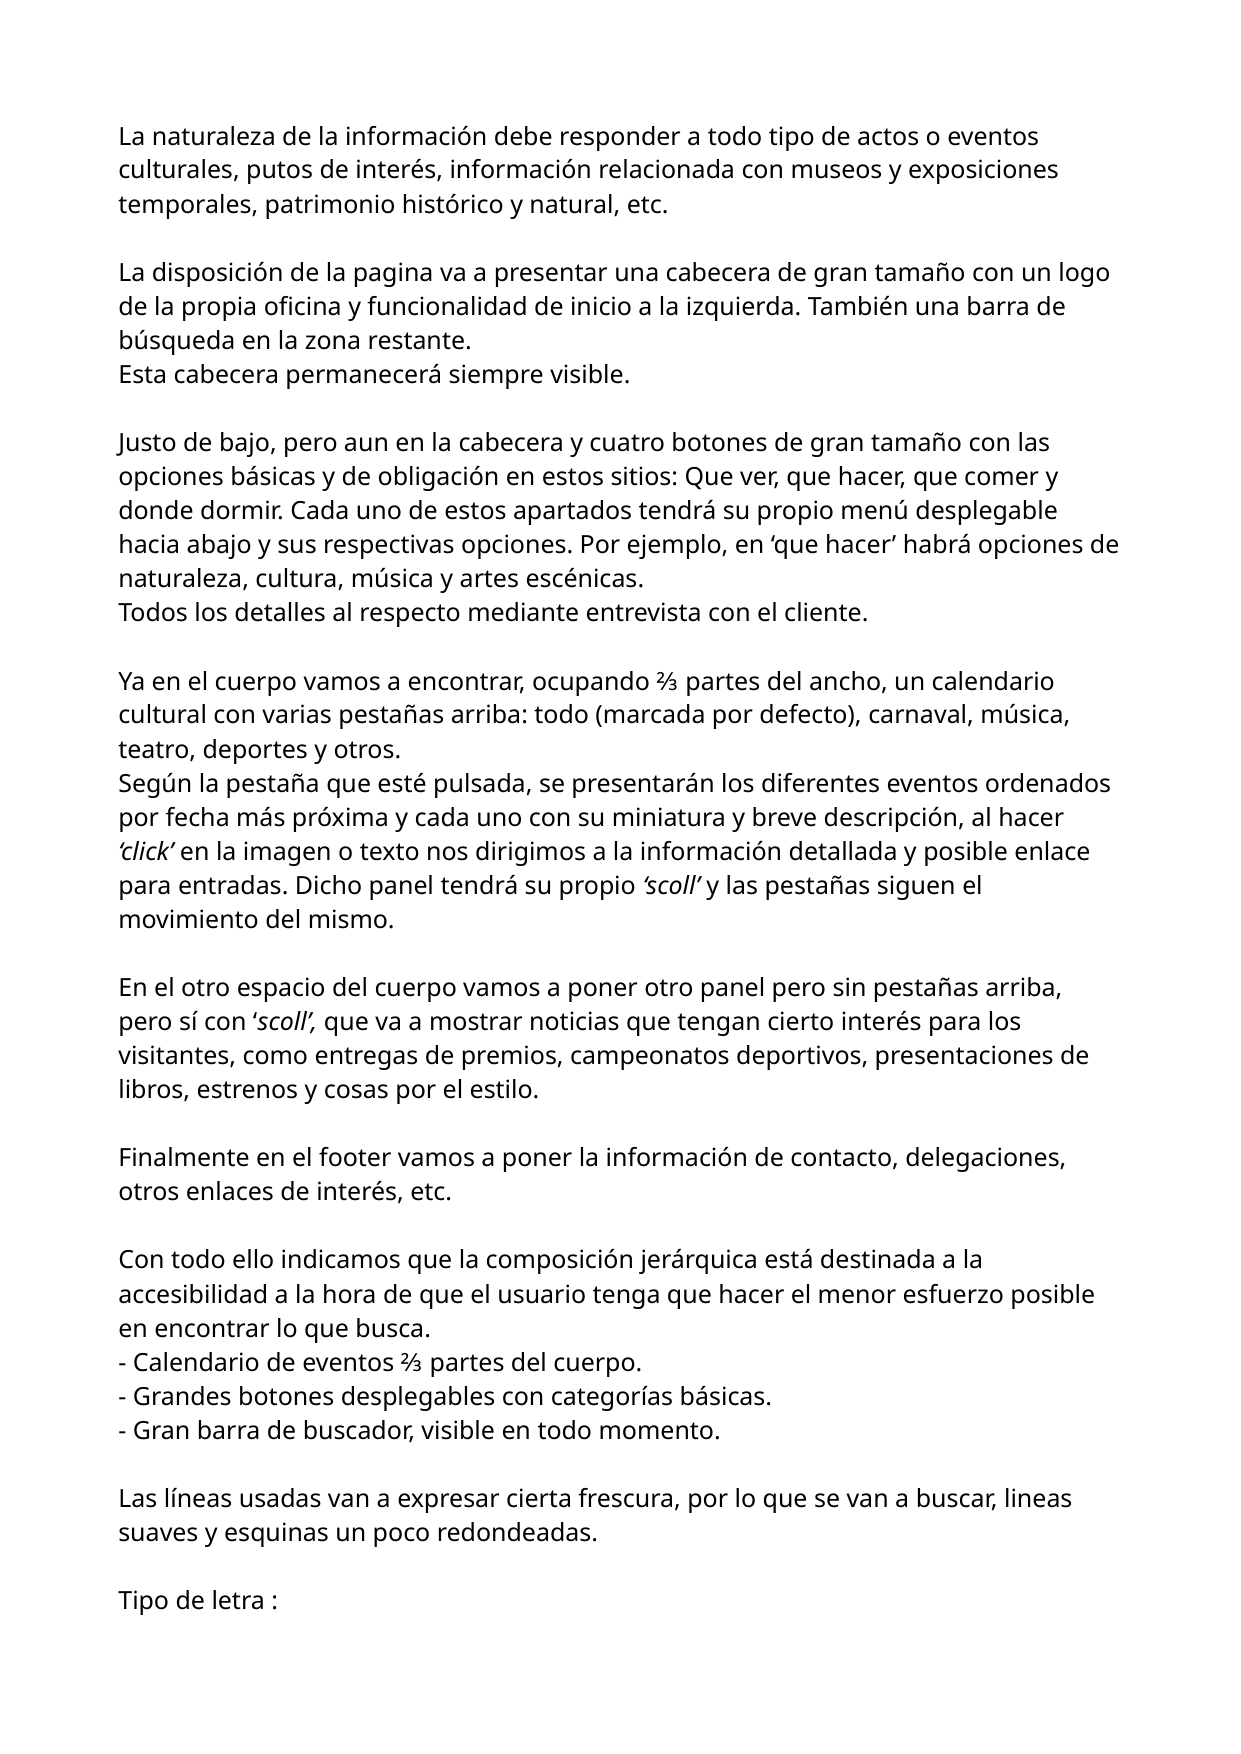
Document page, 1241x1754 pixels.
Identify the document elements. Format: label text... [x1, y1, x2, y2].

text Las líneas usadas van a expresar cierta frescura, por lo que se van a buscar, lineas suaves y esquinas un poco redondeadas. [118, 1481, 1122, 1549]
text - Calendario de eventos ⅔ partes del cuerpo. [118, 1344, 1122, 1378]
text Justo de bajo, pero aun en la cabecera y cuatro botones de gran tamaño con las opciones básicas y de obligación en estos sitios: Que ver, que hacer, que comer y donde dormir. Cada uno de estos apartados tendrá su propio menú desplegable hacia abajo y sus respectivas opciones. Por ejemplo, en ‘que hacer’ habrá opciones de naturaleza, cultura, música y artes escénicas. [118, 425, 1122, 595]
text Finalmente en el footer vamos a poner la información de contacto, delegaciones, otros enlaces de interés, etc. [118, 1140, 1122, 1208]
text Ya en el cuerpo vamos a encontrar, ocupando ⅔ partes del ancho, un calendario cultural con varias pestañas arriba: todo (marcada por defecto), carnaval, música, teatro, deportes y otros. [118, 663, 1122, 765]
text - Grandes botones desplegables con categorías básicas. [118, 1378, 1122, 1412]
text - Gran barra de buscador, visible en todo momento. [118, 1412, 1122, 1447]
text La disposición de la pagina va a presentar una cabecera de gran tamaño con un logo de la propia oficina y funcionalidad de inicio a la izquierda. También una barra de búsqueda en la zona restante. [118, 254, 1122, 357]
text En el otro espacio del cuerpo vamos a poner otro panel pero sin pestañas arriba, pero sí con ‘scoll’, que va a mostrar noticias que tengan cierto interés para los visitantes, como entregas de premios, campeonatos deportivos, presentaciones de libros, estrenos y cosas por el estilo. [118, 970, 1122, 1106]
text Con todo ello indicamos que la composición jerárquica está destinada a la accesibilidad a la hora de que el usuario tenga que hacer el menor esfuerzo posible en encontrar lo que busca. [118, 1242, 1122, 1344]
text Esta cabecera permanecerá siempre visible. [118, 357, 1122, 391]
text Según la pestaña que esté pulsada, se presentarán los diferentes eventos ordenados por fecha más próxima y cada uno con su miniatura y breve descripción, al hacer ‘click’ en la imagen o texto nos dirigimos a la información detallada y posible enlace para entradas. Dicho panel tendrá su propio ‘scoll’ y las pestañas siguen el movimiento del mismo. [118, 765, 1122, 936]
text Todos los detalles al respecto mediante entrevista con el cliente. [118, 595, 1122, 629]
text La naturaleza de la información debe responder a todo tipo de actos o eventos culturales, putos de interés, información relacionada con museos y exposiciones temporales, patrimonio histórico y natural, etc. [118, 118, 1122, 220]
text Tipo de letra : [118, 1583, 1122, 1617]
